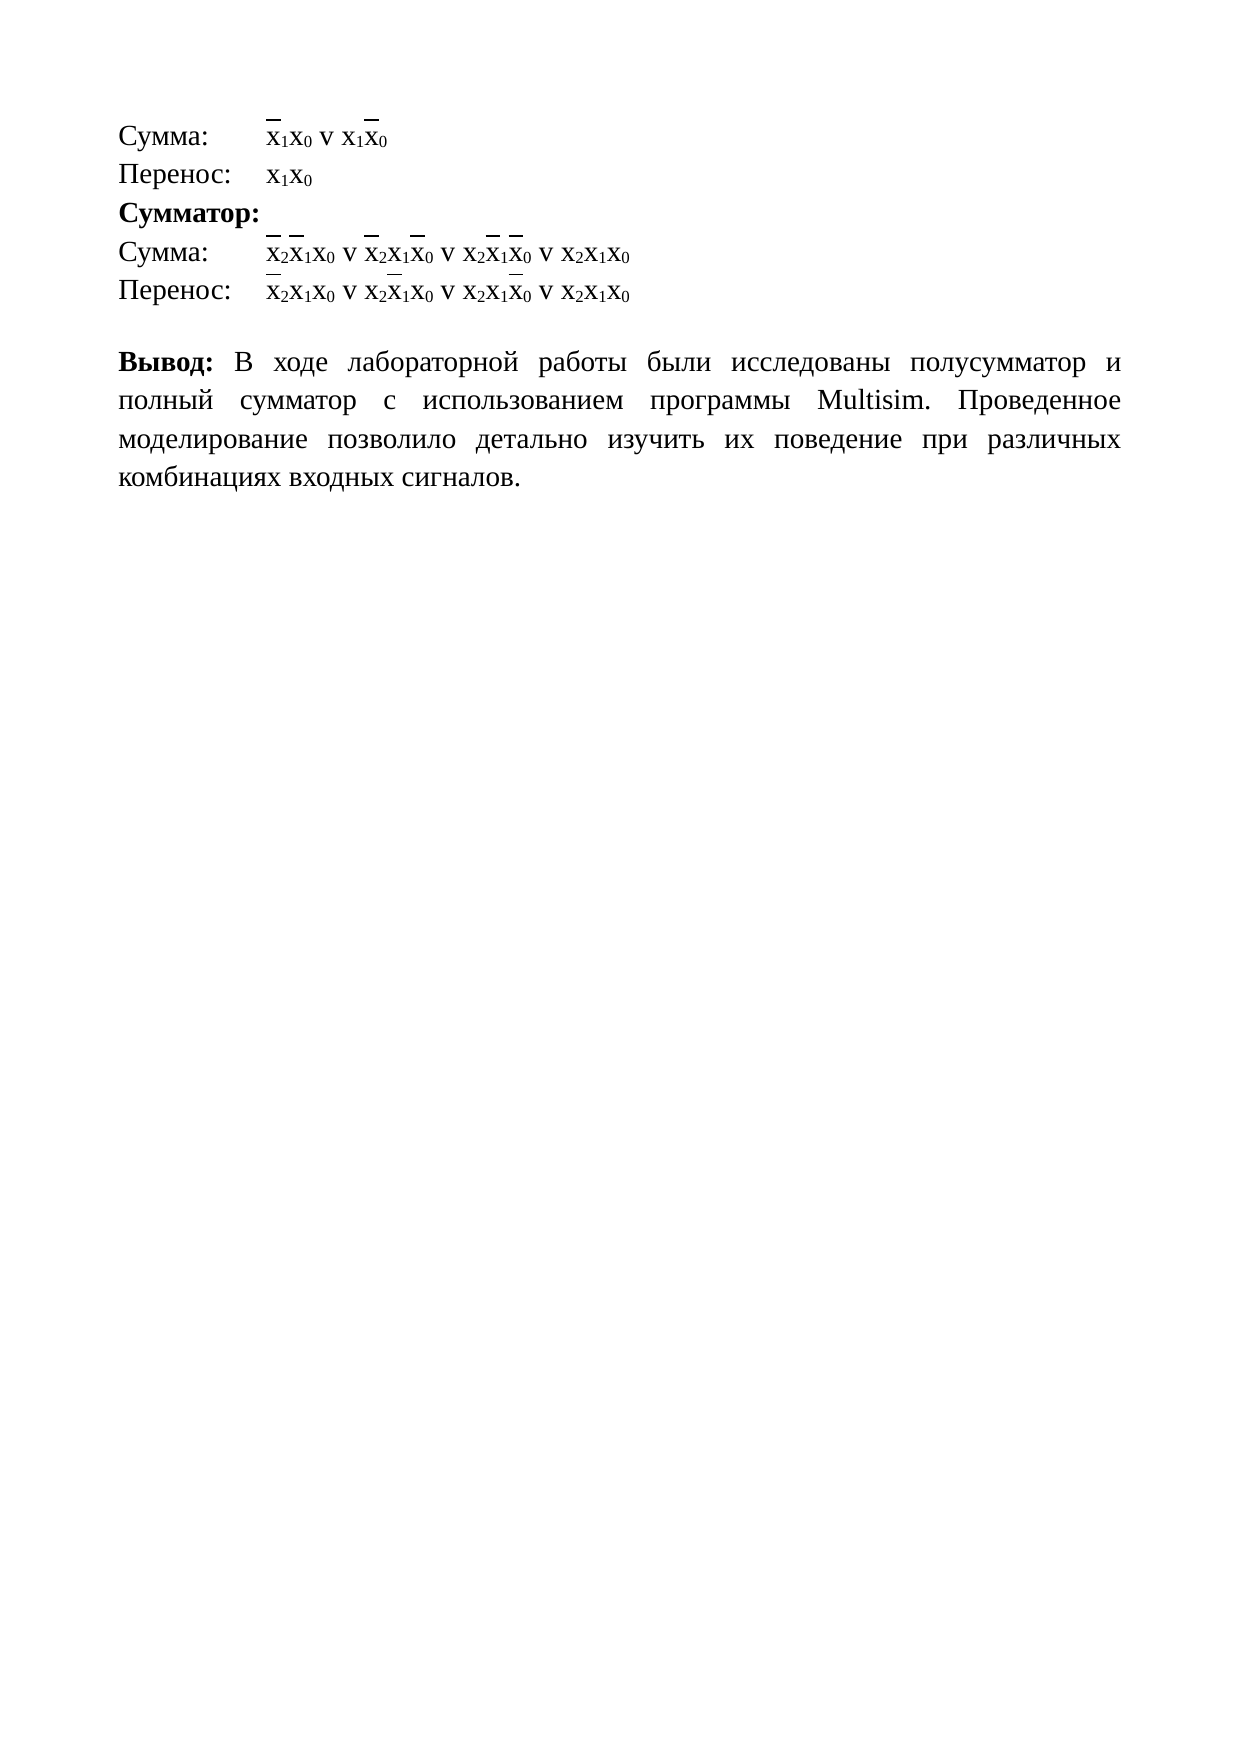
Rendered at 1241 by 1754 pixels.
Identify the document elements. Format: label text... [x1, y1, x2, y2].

text Перенос: x2x1x0 v x2x1x0 v x2x1x0 v x2x1x0 [118, 272, 1122, 306]
text Сумма: x1x0 v x1x0 [118, 118, 1122, 152]
text Сумматор: [118, 195, 1122, 229]
text Вывод: В ходе лабораторной работы были исследованы полусумматор и полный сумматор с использованием программы Multisim. Проведенное моделирование позволило детально изучить их поведение при различных комбинациях входных сигналов. [118, 344, 1122, 493]
text Сумма: x2x1x0 v x2x1x0 v x2x1x0 v x2x1x0 [118, 234, 1122, 267]
text Перенос: x1x0 [118, 157, 1122, 190]
